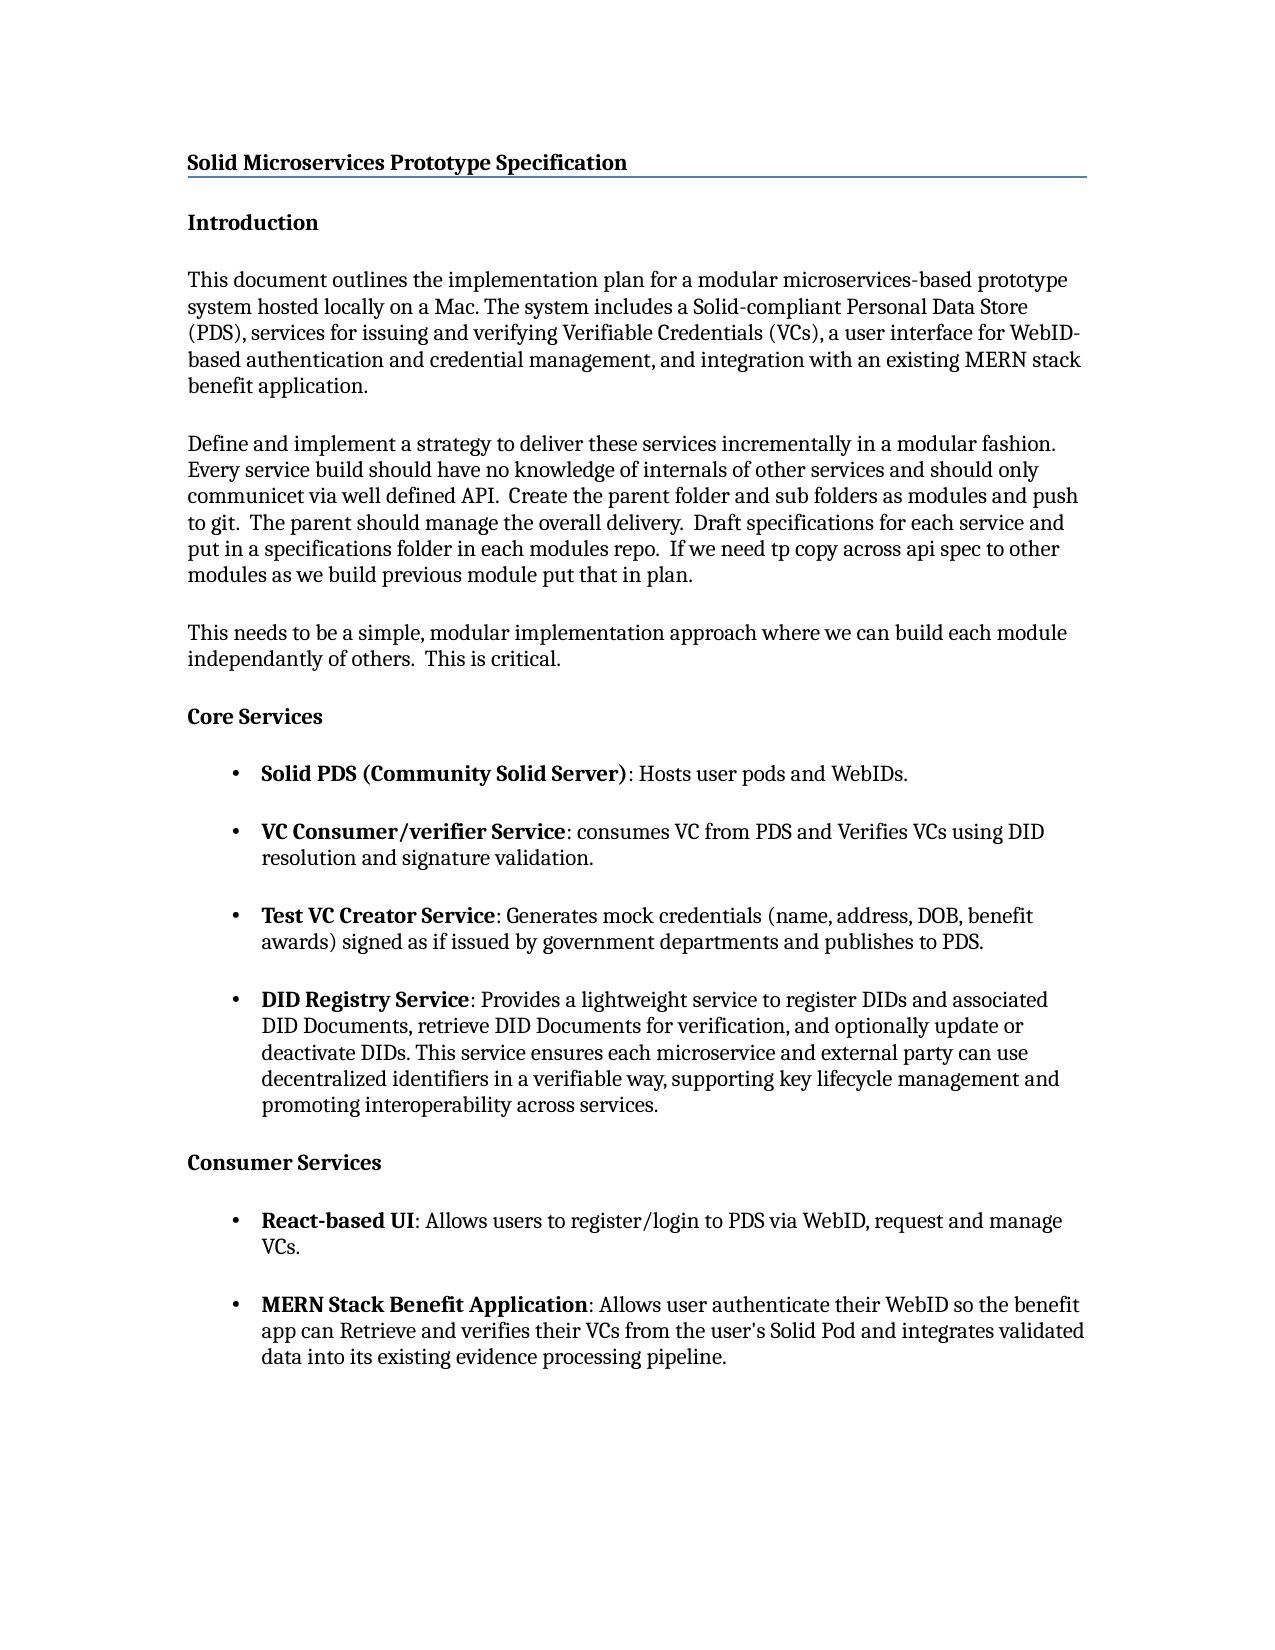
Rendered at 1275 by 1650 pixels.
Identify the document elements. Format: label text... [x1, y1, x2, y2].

list DID Registry Service: Provides a lightweight service to register DIDs and associated DID Documents, retrieve DID Documents for verification, and optionally update or deactivate DIDs. This service ensures each microservice and external party can use decentralized identifiers in a verifiable way, supporting key lifecycle management and promoting interoperability across services. [232, 987, 1087, 1118]
text Define and implement a strategy to deliver these services incrementally in a modular fashion. Every service build should have no knowledge of internals of other services and should only communicet via well defined API. Create the parent folder and sub folders as modules and push to git. The parent should manage the overall delivery. Draft specifications for each service and put in a specifications folder in each modules repo. If we need tp copy across api spec to other modules as we build previous module put that in plan. [187, 430, 1087, 588]
list VC Consumer/verifier Service: consumes VC from PDS and Verifies VCs using DID resolution and signature validation. [232, 819, 1087, 872]
text This document outlines the implementation plan for a modular microservices-based prototype system hosted locally on a Mac. The system includes a Solid-compliant Personal Data Store (PDS), services for issuing and verifying Verifiable Credentials (VCs), a user interface for WebID-based authentication and credential management, and integration with an existing MERN stack benefit application. [187, 267, 1087, 399]
list MERN Stack Benefit Application: Allows user authenticate their WebID so the benefit app can Retrieve and verifies their VCs from the user's Solid Pod and integrates validated data into its existing evidence processing pipeline. [232, 1291, 1087, 1370]
text This needs to be a simple, modular implementation approach where we can build each module independantly of others. This is critical. [187, 620, 1087, 672]
list Test VC Creator Service: Generates mock credentials (name, address, DOB, benefit awards) signed as if issued by government departments and publishes to PDS. [232, 903, 1087, 956]
subtitle Solid Microservices Prototype Specification [187, 150, 1087, 178]
subtitle Consumer Services [187, 1150, 1087, 1176]
list Solid PDS (Community Solid Server): Hosts user pods and WebIDs. [232, 761, 1087, 788]
subtitle Core Services [187, 704, 1087, 730]
subtitle Introduction [187, 210, 1087, 236]
list React-based UI: Allows users to register/login to PDS via WebID, request and manage VCs. [232, 1207, 1087, 1260]
